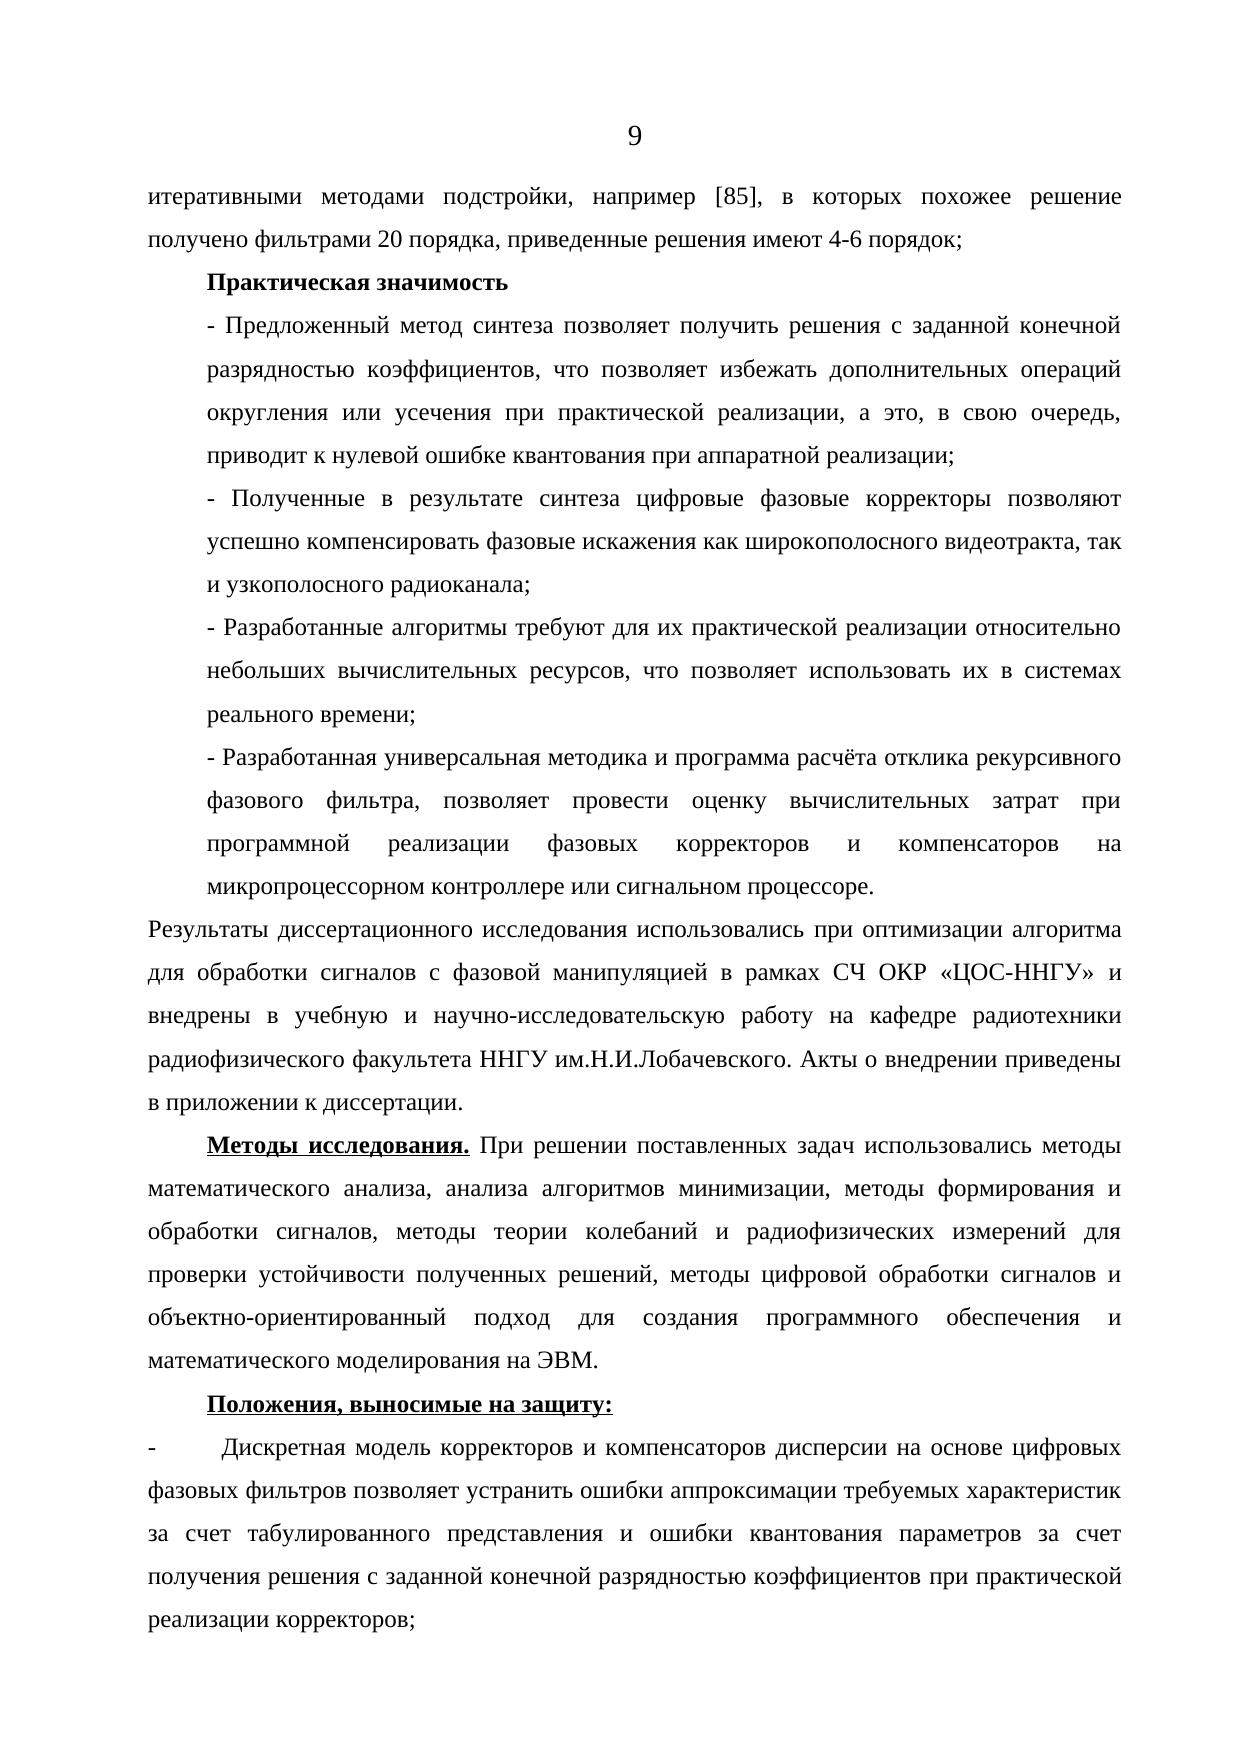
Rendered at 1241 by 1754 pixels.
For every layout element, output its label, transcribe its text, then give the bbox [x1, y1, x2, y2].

text Практическая значимость [148, 267, 1122, 296]
text Методы исследования. При решении поставленных задач использовались методы математического анализа, анализа алгоритмов минимизации, методы формирования и обработки сигналов, методы теории колебаний и радиофизических измерений для проверки устойчивости полученных решений, методы цифровой обработки сигналов и объектно-ориентированный подход для создания программного обеспечения и математического моделирования на ЭВМ. [148, 1130, 1122, 1374]
list - Полученные в результате синтеза цифровые фазовые корректоры позволяют успешно компенсировать фазовые искажения как широкополосного видеотракта, так и узкополосного радиоканала; [207, 483, 1122, 598]
list - Дискретная модель корректоров и компенсаторов дисперсии на основе цифровых фазовых фильтров позволяет устранить ошибки аппроксимации требуемых характеристик за счет табулированного представления и ошибки квантования параметров за счет получения решения с заданной конечной разрядностью коэффициентов при практической реализации корректоров; [148, 1432, 1122, 1633]
list - Разработанная универсальная методика и программа расчёта отклика рекурсивного фазового фильтра, позволяет провести оценку вычислительных затрат при программной реализации фазовых корректоров и компенсаторов на микропроцессорном контроллере или сигнальном процессоре. [207, 742, 1122, 900]
text Положения, выносимые на защиту: [148, 1389, 1122, 1417]
list - Разработанные алгоритмы требуют для их практической реализации относительно небольших вычислительных ресурсов, что позволяет использовать их в системах реального времени; [207, 612, 1122, 727]
list Результаты диссертационного исследования использовались при оптимизации алгоритма для обработки сигналов с фазовой манипуляцией в рамках СЧ ОКР «ЦОС-ННГУ» и внедрены в учебную и научно-исследовательскую работу на кафедре радиотехники радиофизического факультета ННГУ им.Н.И.Лобачевского. Акты о внедрении приведены в приложении к диссертации. [148, 914, 1122, 1116]
text итеративными методами подстройки, например [85], в которых похожее решение получено фильтрами 20 порядка, приведенные решения имеют 4-6 порядок; [148, 181, 1122, 253]
list - Предложенный метод синтеза позволяет получить решения с заданной конечной разрядностью коэффициентов, что позволяет избежать дополнительных операций округления или усечения при практической реализации, а это, в свою очередь, приводит к нулевой ошибке квантования при аппаратной реализации; [207, 311, 1122, 469]
